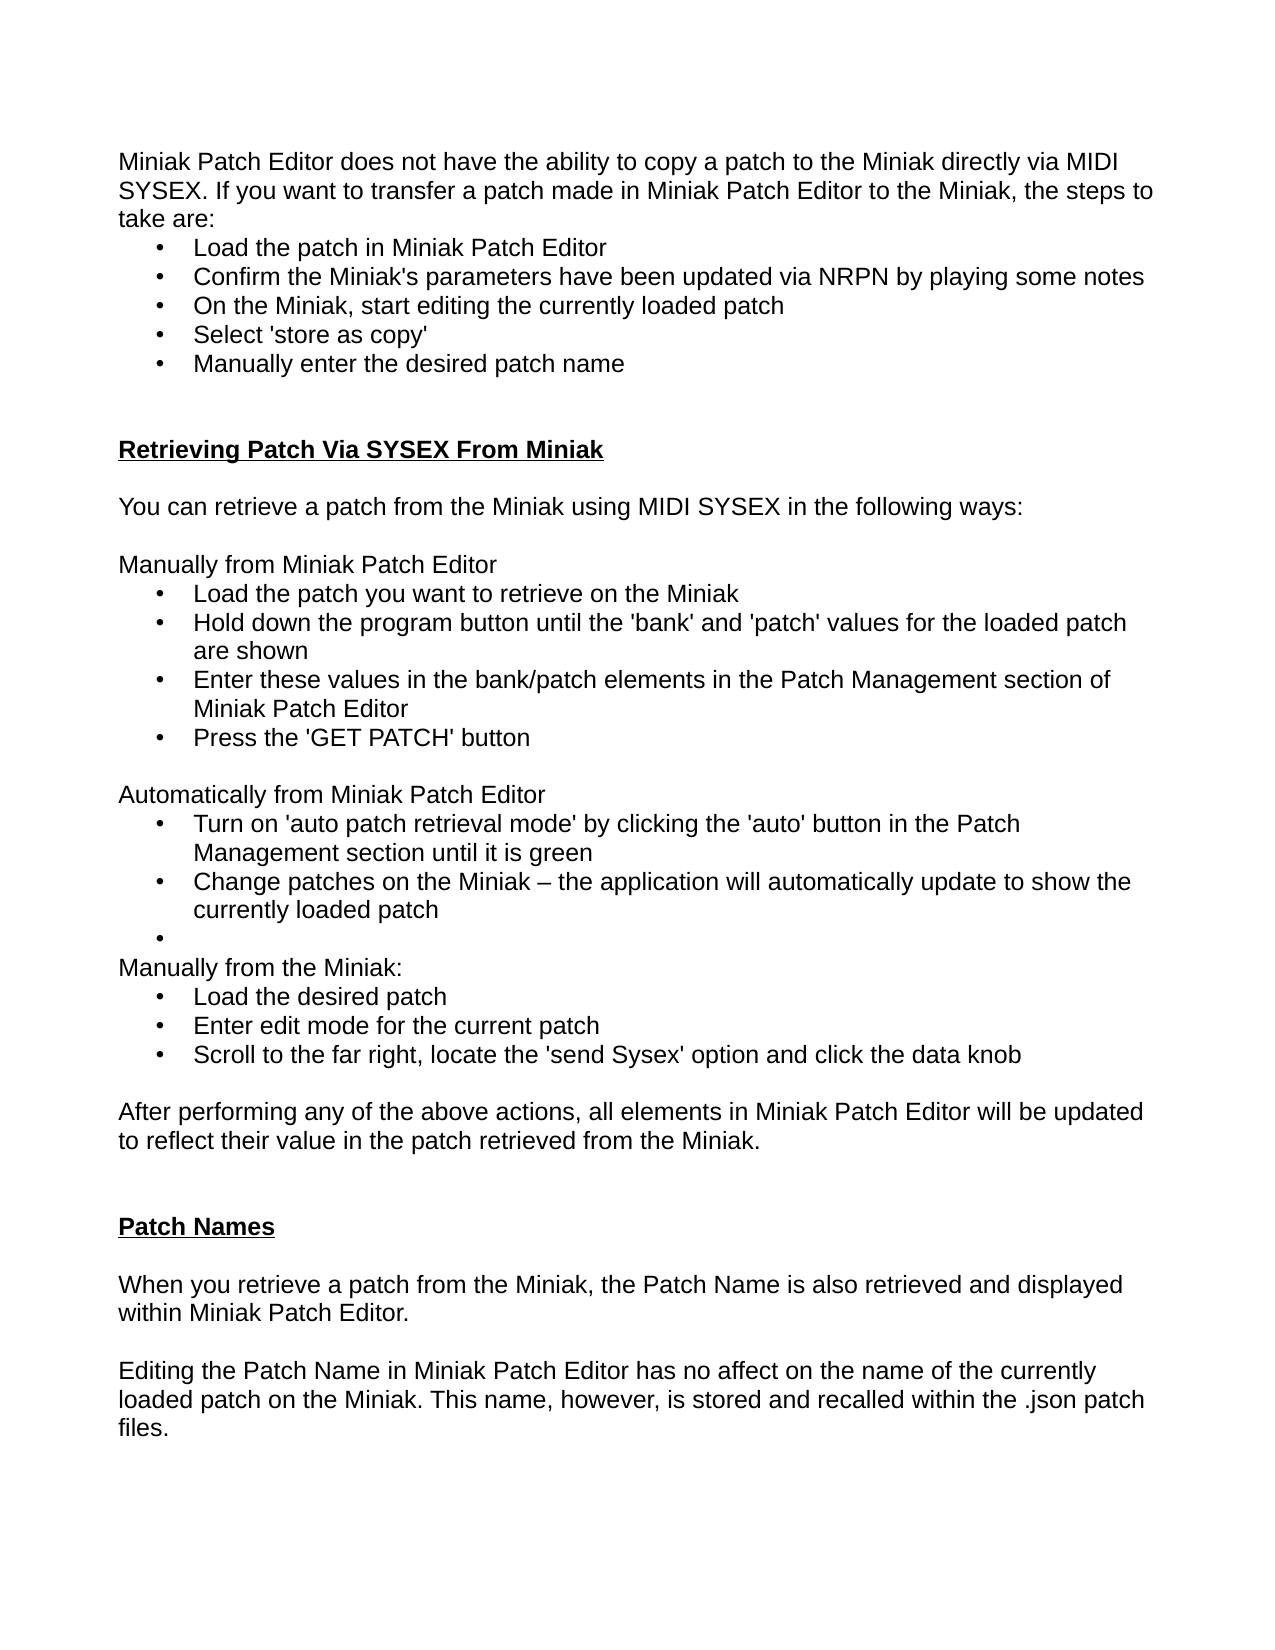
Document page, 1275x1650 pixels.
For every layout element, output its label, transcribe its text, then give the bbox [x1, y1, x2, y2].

text Patch Names [118, 1212, 1157, 1241]
text You can retrieve a patch from the Miniak using MIDI SYSEX in the following ways: [118, 492, 1157, 521]
text When you retrieve a patch from the Miniak, the Patch Name is also retrieved and displayed within Miniak Patch Editor. [118, 1270, 1157, 1327]
list Press the 'GET PATCH' button [156, 723, 1157, 752]
text Manually from the Miniak: [118, 953, 1157, 982]
list Enter these values in the bank/patch elements in the Patch Management section of Miniak Patch Editor [156, 665, 1157, 723]
text Retrieving Patch Via SYSEX From Miniak [118, 435, 1157, 464]
list Confirm the Miniak's parameters have been updated via NRPN by playing some notes [156, 262, 1157, 291]
text Editing the Patch Name in Miniak Patch Editor has no affect on the name of the currently loaded patch on the Miniak. This name, however, is stored and recalled within the .json patch files. [118, 1356, 1157, 1442]
text Miniak Patch Editor does not have the ability to copy a patch to the Miniak directly via MIDI SYSEX. If you want to transfer a patch made in Miniak Patch Editor to the Miniak, the steps to take are: [118, 147, 1157, 233]
text After performing any of the above actions, all elements in Miniak Patch Editor will be updated to reflect their value in the patch retrieved from the Miniak. [118, 1097, 1157, 1155]
list Select 'store as copy' [156, 320, 1157, 348]
list On the Miniak, start editing the currently loaded patch [156, 291, 1157, 320]
list Turn on 'auto patch retrieval mode' by clicking the 'auto' button in the Patch Management section until it is green [156, 809, 1157, 867]
list Scroll to the far right, locate the 'send Sysex' option and click the data knob [156, 1039, 1157, 1068]
list Change patches on the Miniak – the application will automatically update to show the currently loaded patch [156, 867, 1157, 924]
list Hold down the program button until the 'bank' and 'patch' values for the loaded patch are shown [156, 607, 1157, 665]
list Load the patch in Miniak Patch Editor [156, 233, 1157, 262]
text Manually from Miniak Patch Editor [118, 550, 1157, 579]
list Load the desired patch [156, 982, 1157, 1011]
list Enter edit mode for the current patch [156, 1011, 1157, 1039]
text Automatically from Miniak Patch Editor [118, 780, 1157, 809]
list Load the patch you want to retrieve on the Miniak [156, 579, 1157, 607]
list Manually enter the desired patch name [156, 348, 1157, 377]
